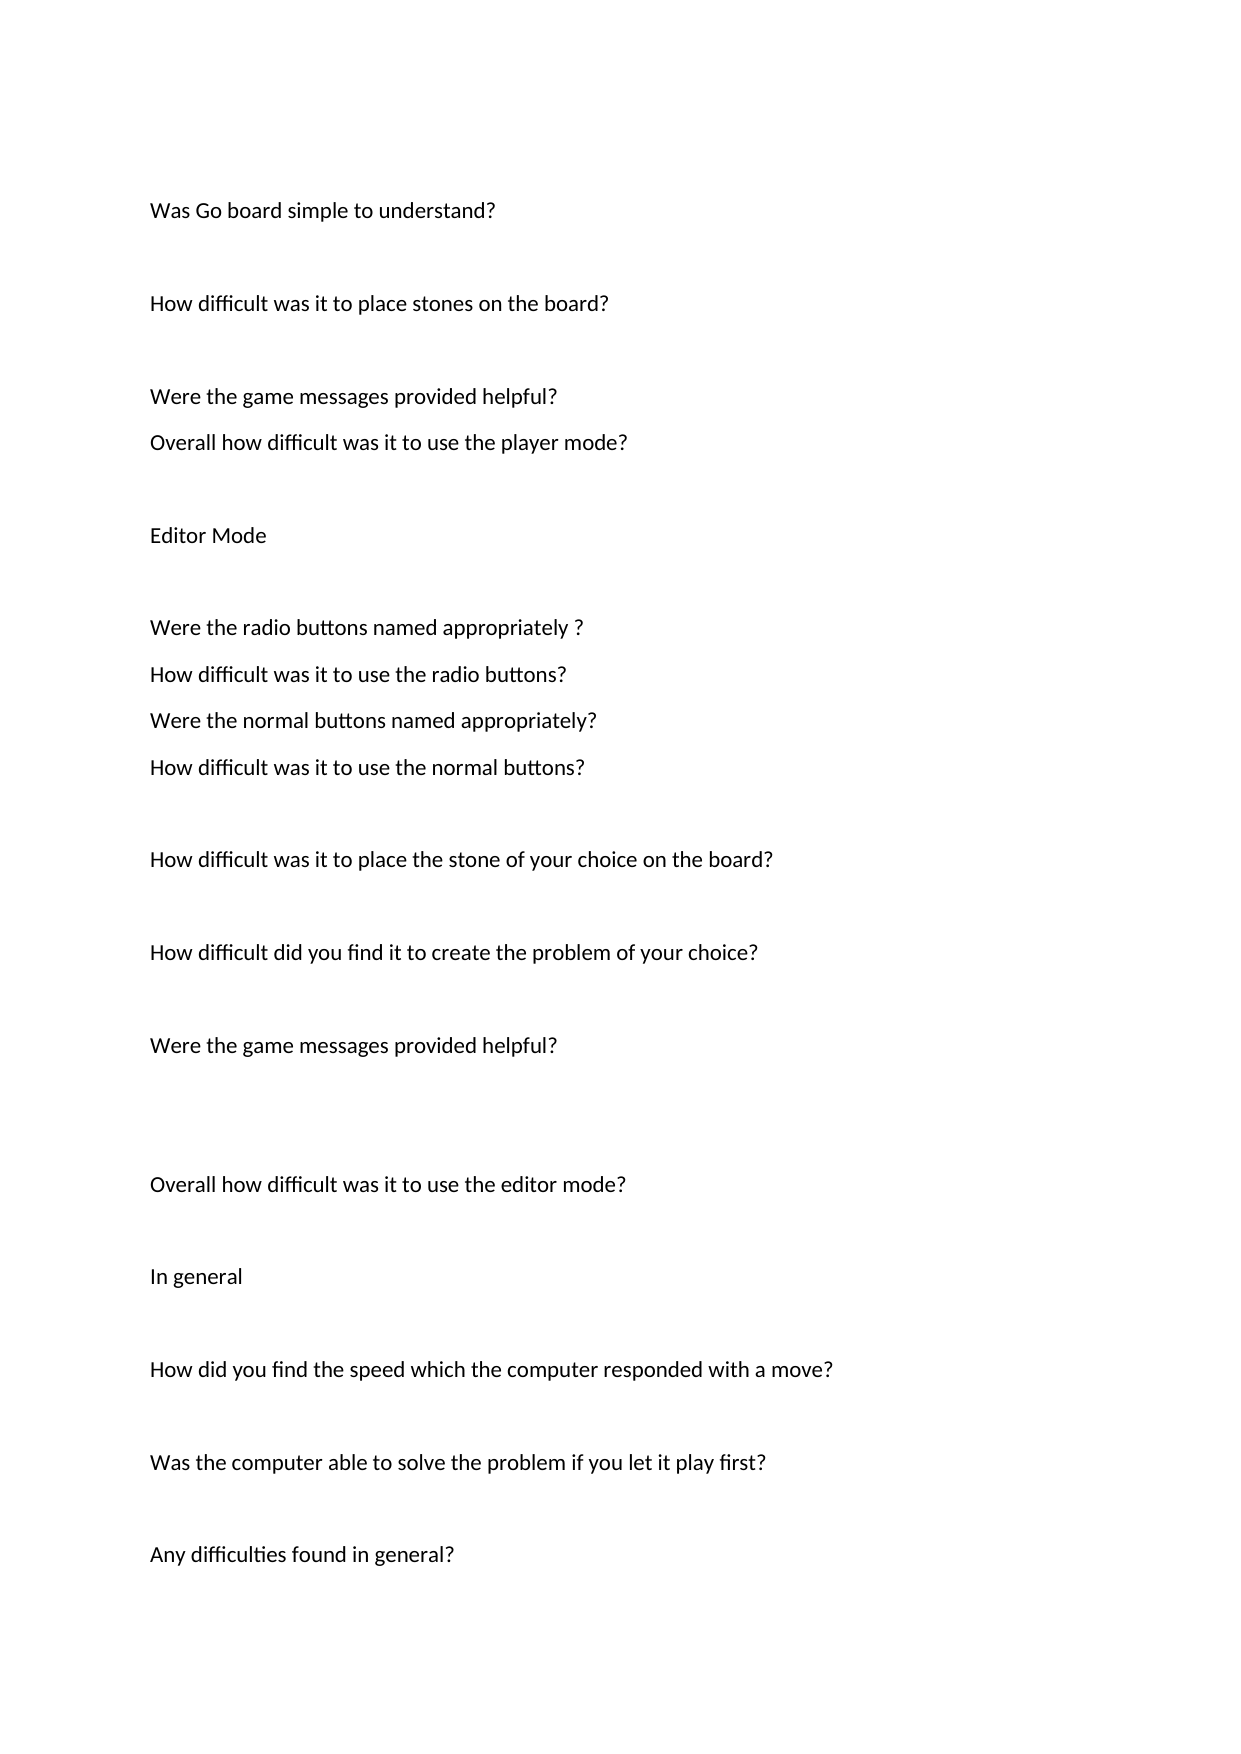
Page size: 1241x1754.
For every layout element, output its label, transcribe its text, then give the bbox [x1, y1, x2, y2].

text Overall how difficult was it to use the player mode? [150, 428, 1090, 456]
text In general [150, 1262, 1090, 1291]
text How difficult was it to place the stone of your choice on the board? [150, 845, 1090, 873]
text Was the computer able to solve the problem if you let it play first? [150, 1448, 1090, 1476]
text Were the normal buttons named appropriately? [150, 706, 1090, 734]
text How difficult was it to use the radio buttons? [150, 660, 1090, 688]
text How difficult did you find it to create the problem of your choice? [150, 938, 1090, 966]
text Were the radio buttons named appropriately ? [150, 613, 1090, 642]
text How did you find the speed which the computer responded with a move? [150, 1355, 1090, 1383]
text How difficult was it to use the normal buttons? [150, 753, 1090, 781]
text Were the game messages provided helpful? [150, 1031, 1090, 1059]
text Editor Mode [150, 521, 1090, 549]
text How difficult was it to place stones on the board? [150, 289, 1090, 317]
text Was Go board simple to understand? [150, 196, 1090, 224]
text Were the game messages provided helpful? [150, 382, 1090, 410]
text Any difficulties found in general? [150, 1541, 1090, 1569]
text Overall how difficult was it to use the editor mode? [150, 1170, 1090, 1198]
